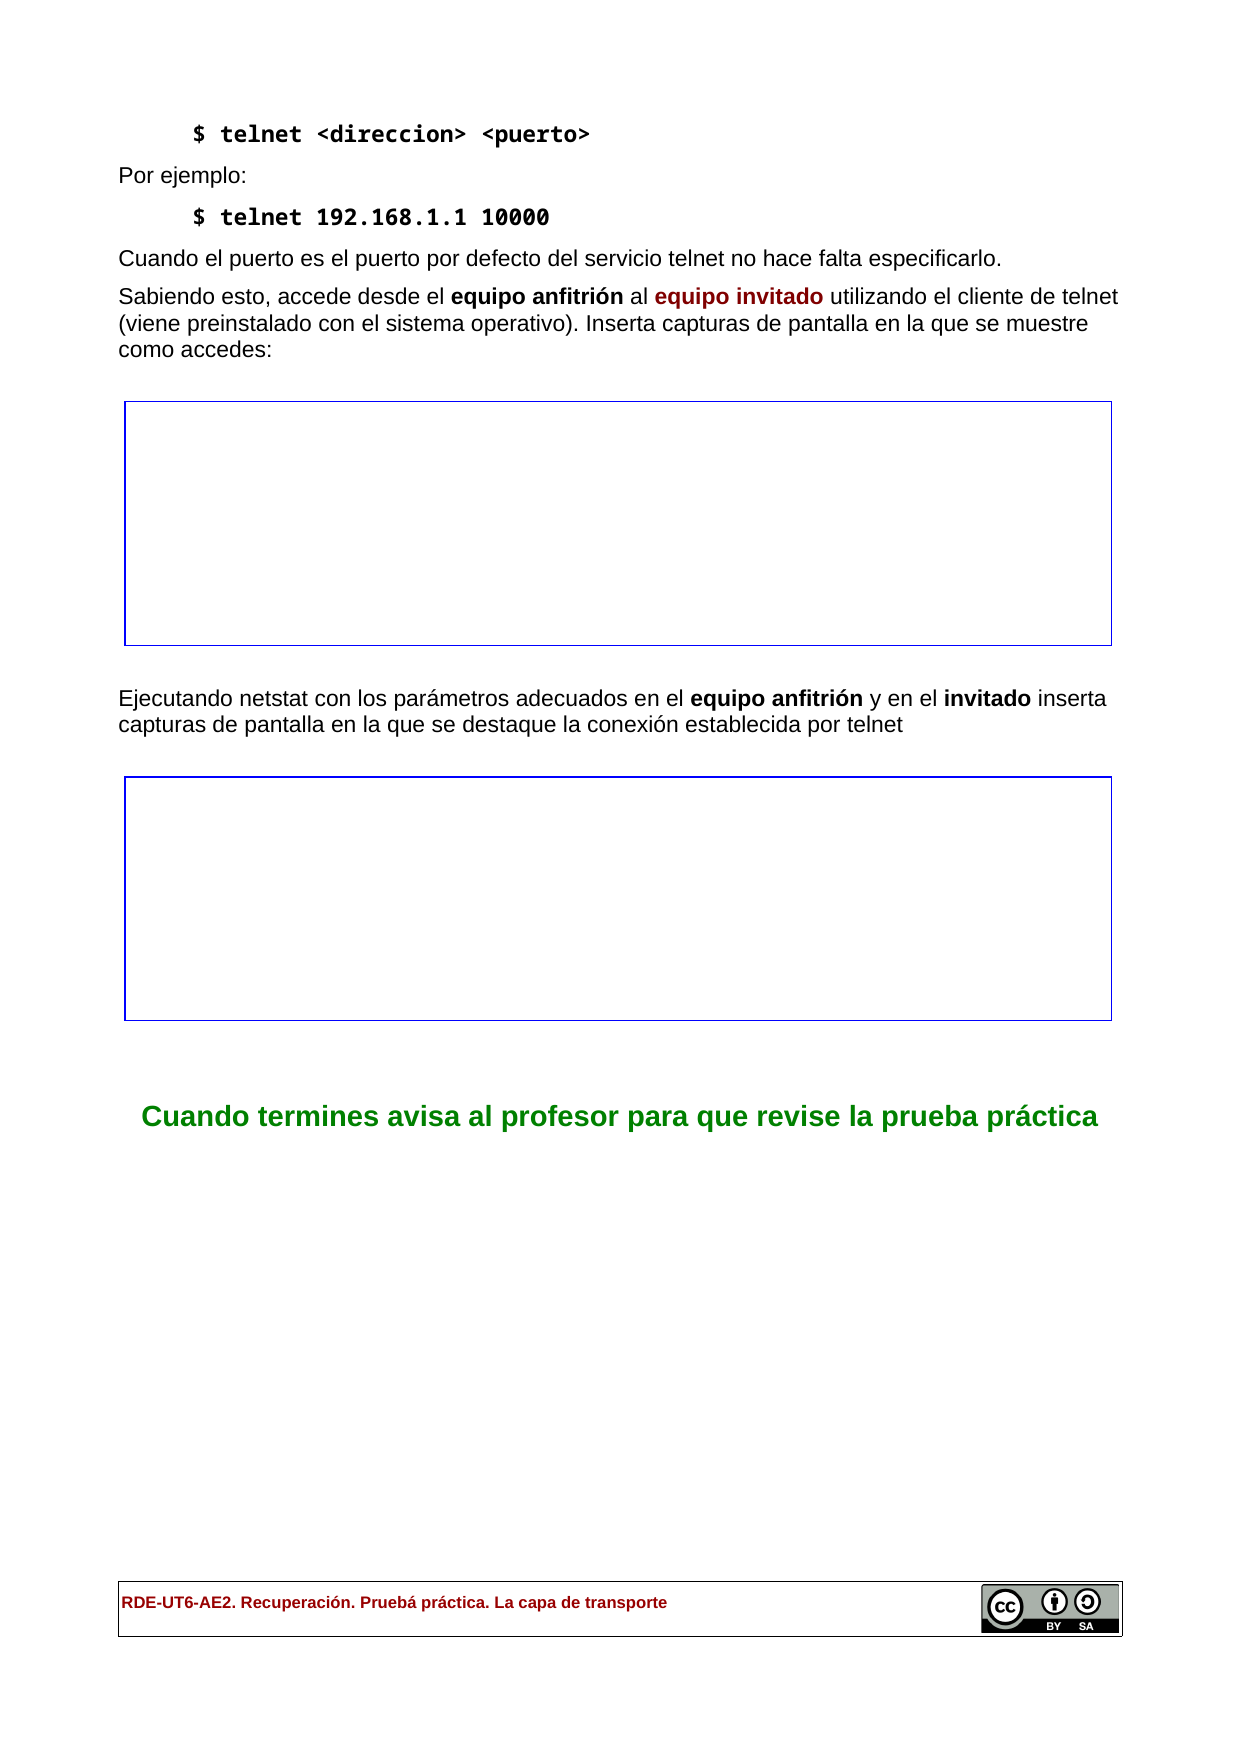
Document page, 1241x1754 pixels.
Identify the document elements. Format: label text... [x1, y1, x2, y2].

text Ejecutando netstat con los parámetros adecuados en el equipo anfitrión y en el invitado inserta capturas de pantalla en la que se destaque la conexión establecida por telnet [118, 685, 1122, 737]
picture [981, 1584, 1119, 1633]
table_header [126, 778, 1111, 1020]
text $ telnet <direccion> <puerto> [192, 118, 1122, 149]
text Sabiendo esto, accede desde el equipo anfitrión al equipo invitado utilizando el cliente de telnet (viene preinstalado con el sistema operativo). Inserta capturas de pantalla en la que se muestre como accedes: [118, 283, 1122, 362]
text Por ejemplo: [118, 162, 1122, 188]
table_header [126, 402, 1111, 645]
text Cuando el puerto es el puerto por defecto del servicio telnet no hace falta especificarlo. [118, 244, 1122, 271]
text Cuando termines avisa al profesor para que revise la prueba práctica [118, 1099, 1122, 1132]
text $ telnet 192.168.1.1 10000 [192, 201, 1122, 232]
